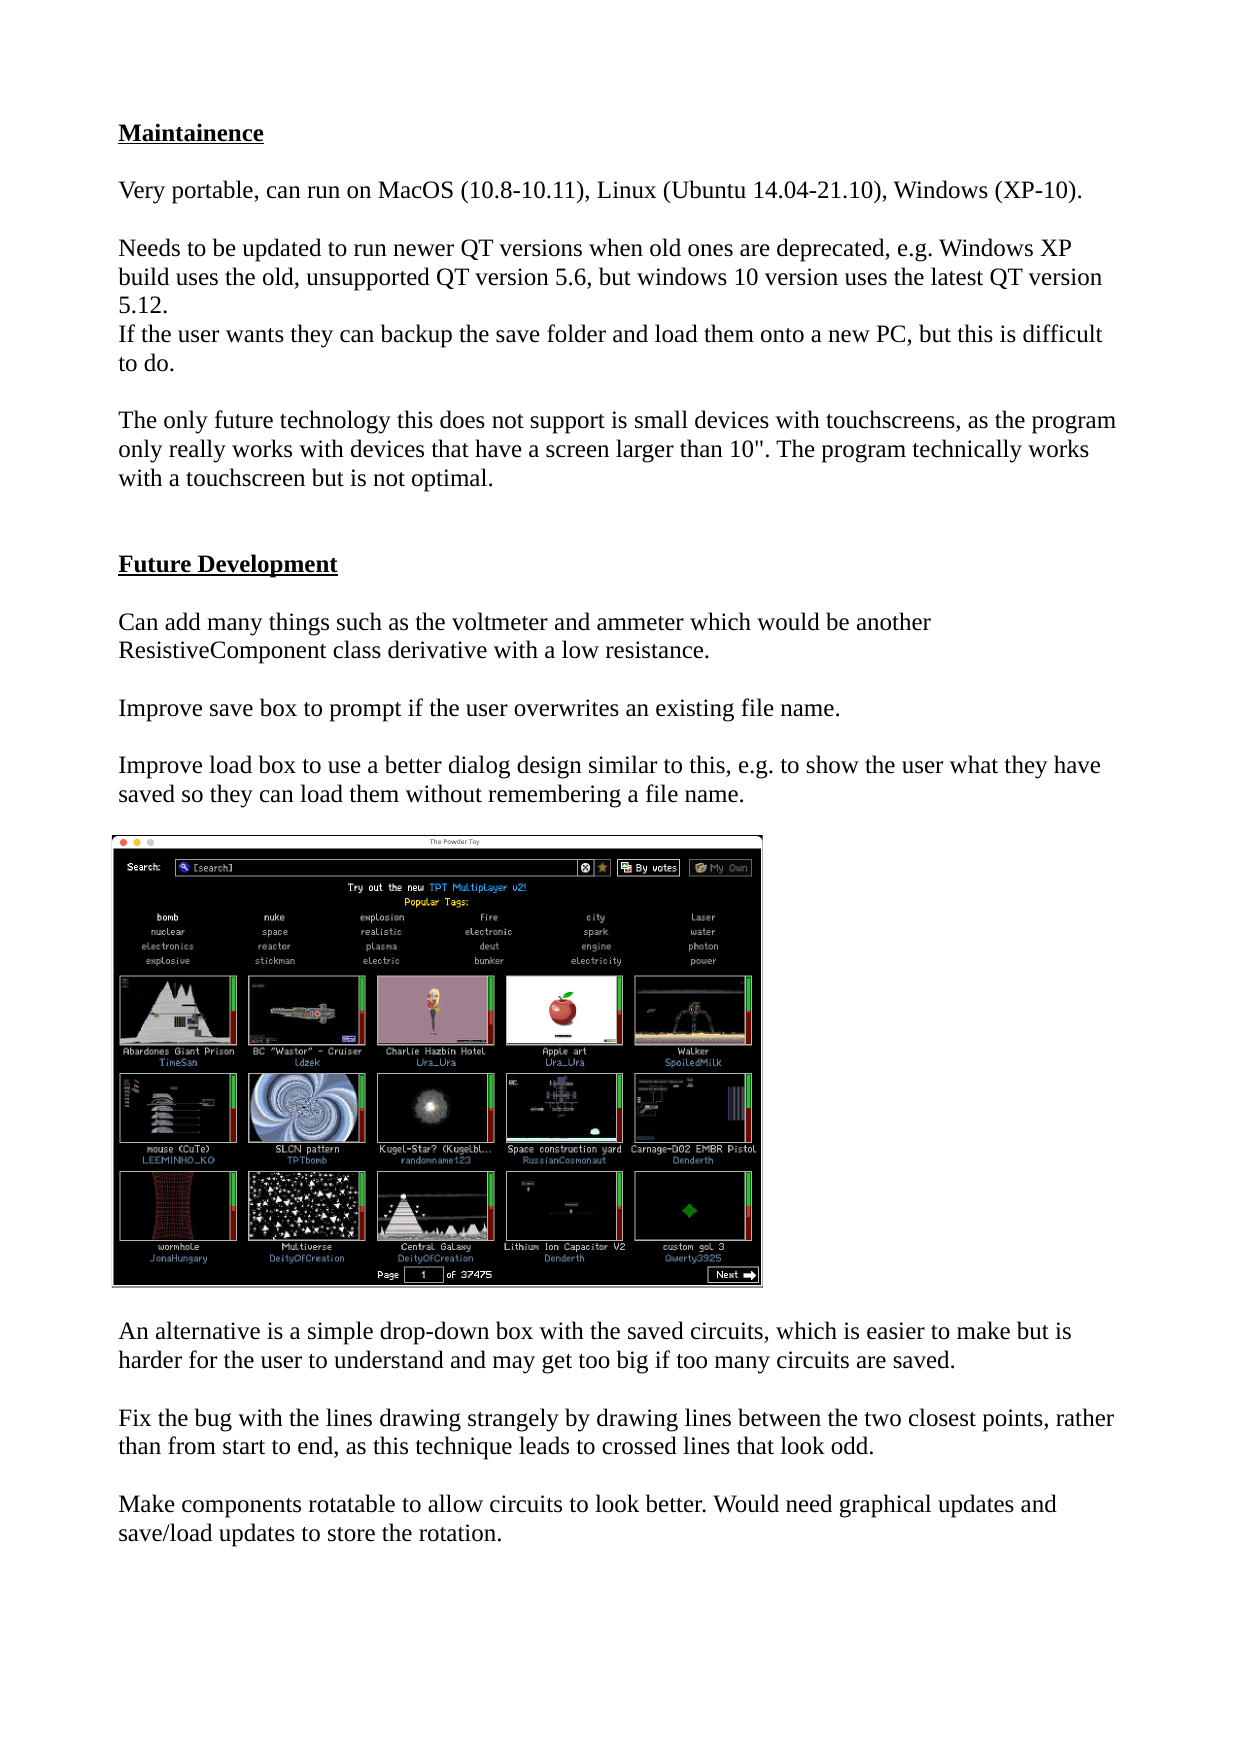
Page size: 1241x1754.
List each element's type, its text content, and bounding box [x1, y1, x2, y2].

picture [111, 835, 763, 1288]
text Improve load box to use a better dialog design similar to this, e.g. to show the user what they have saved so they can load them without remembering a file name. [118, 751, 1122, 808]
text Very portable, can run on MacOS (10.8-10.11), Linux (Ubuntu 14.04-21.10), Windows (XP-10). [118, 176, 1122, 204]
text Fix the bug with the lines drawing strangely by drawing lines between the two closest points, rather than from start to end, as this technique leads to crossed lines that look odd. [118, 1403, 1122, 1460]
text The only future technology this does not support is small devices with touchscreens, as the program only really works with devices that have a screen larger than 10". The program technically works with a touchscreen but is not optimal. [118, 406, 1122, 492]
text An alternative is a simple drop-down box with the saved circuits, which is easier to make but is harder for the user to understand and may get too big if too many circuits are saved. [118, 1316, 1122, 1374]
text Make components rotatable to allow circuits to look better. Would need graphical updates and save/load updates to store the rotation. [118, 1489, 1122, 1546]
text Can add many things such as the voltmeter and ammeter which would be another ResistiveComponent class derivative with a low resistance. [118, 607, 1122, 664]
text Future Development [118, 549, 1122, 578]
text Maintainence [118, 118, 1122, 147]
text Needs to be updated to run newer QT versions when old ones are deprecated, e.g. Windows XP build uses the old, unsupported QT version 5.6, but windows 10 version uses the latest QT version 5.12. [118, 233, 1122, 319]
text If the user wants they can backup the save folder and load them onto a new PC, but this is difficult to do. [118, 319, 1122, 377]
text Improve save box to prompt if the user overwrites an existing file name. [118, 693, 1122, 722]
